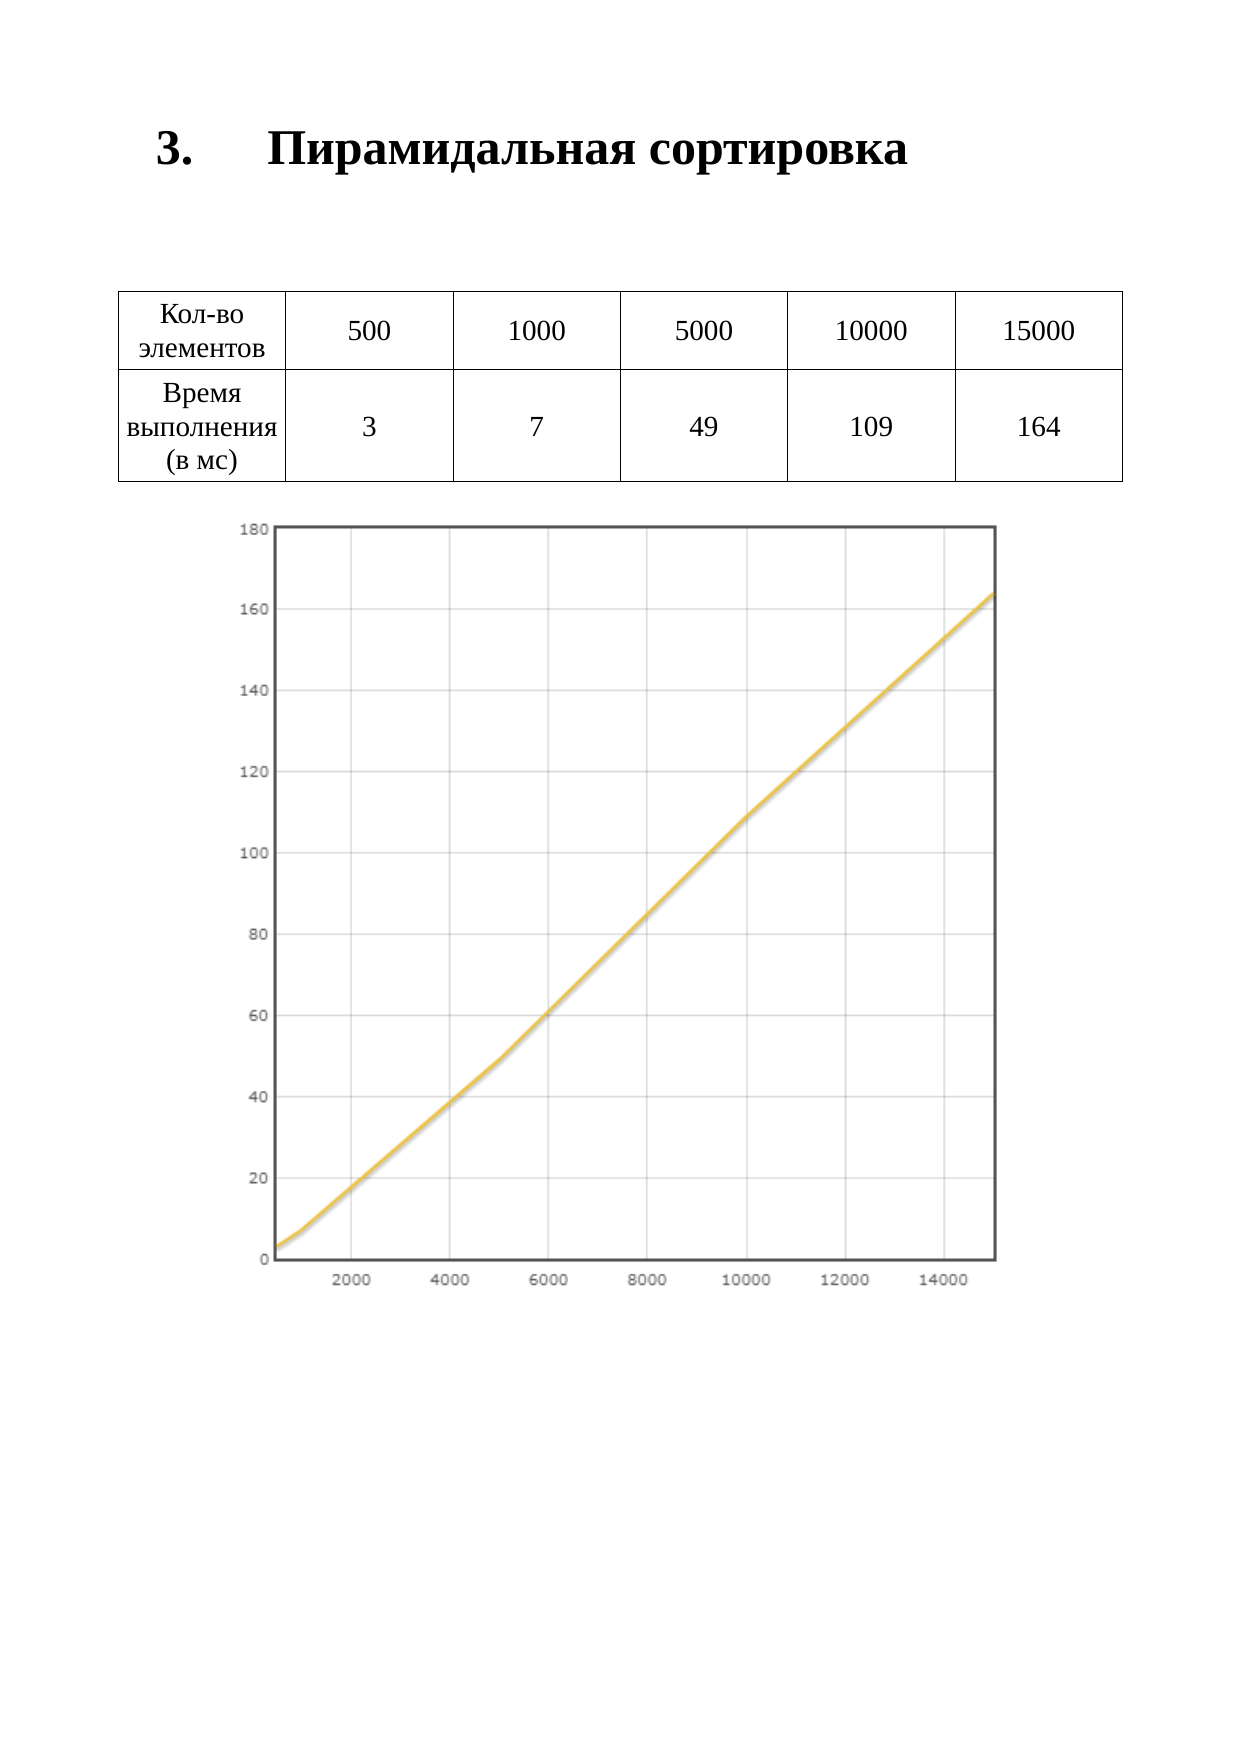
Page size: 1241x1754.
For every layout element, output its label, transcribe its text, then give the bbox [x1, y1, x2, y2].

table_cell 7 [454, 370, 620, 481]
table_cell Время выполнения (в мс) [119, 370, 285, 481]
table_cell 109 [788, 370, 955, 481]
table_cell 164 [956, 370, 1122, 481]
table_header 15000 [956, 292, 1122, 369]
table_header 1000 [454, 292, 620, 369]
table_header Кол-во элементов [119, 292, 285, 369]
table_header 500 [286, 292, 453, 369]
picture [230, 510, 1010, 1301]
table_header 5000 [621, 292, 787, 369]
table_cell 3 [286, 370, 453, 481]
list Пирамидальная сортировка [156, 118, 1122, 176]
table_header 10000 [788, 292, 955, 369]
table_cell 49 [621, 370, 787, 481]
